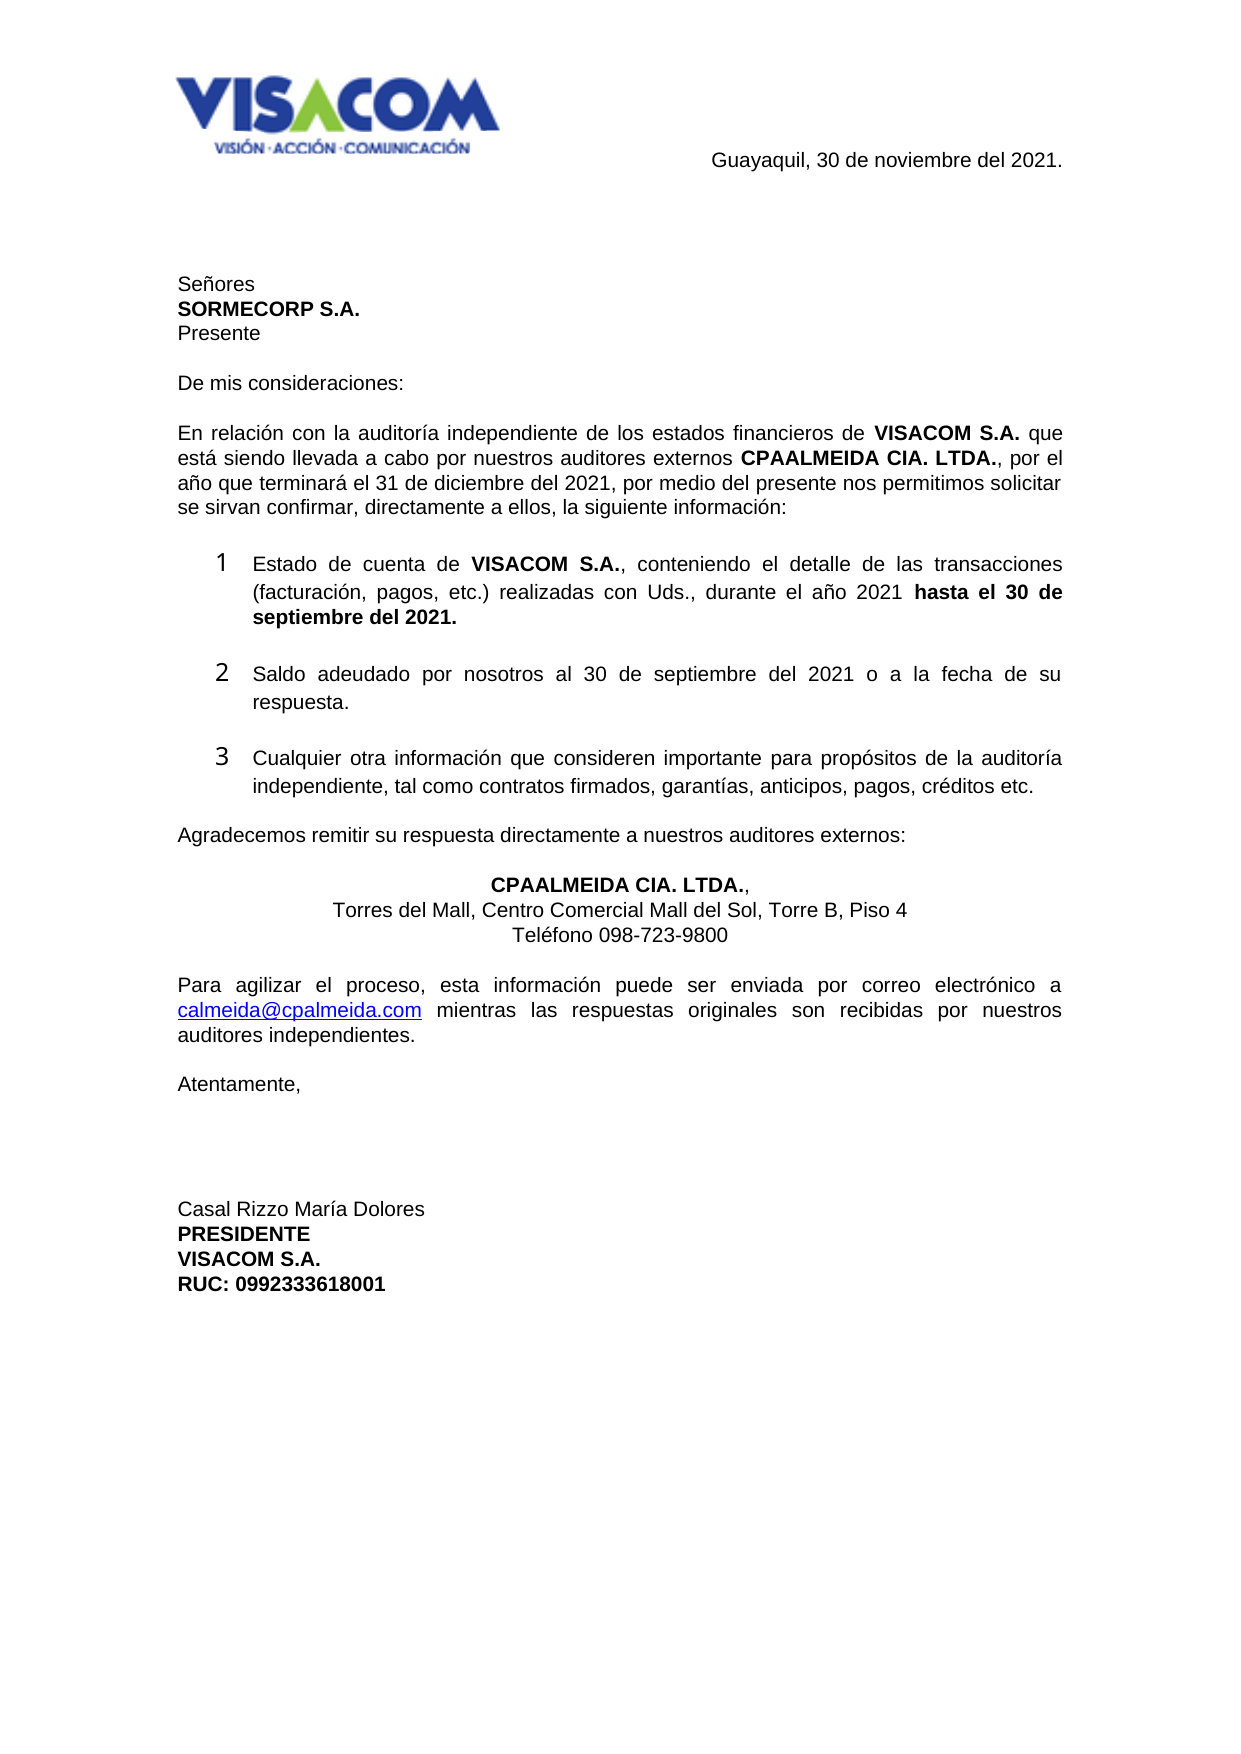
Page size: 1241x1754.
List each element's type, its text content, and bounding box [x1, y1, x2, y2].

text Torres del Mall, Centro Comercial Mall del Sol, Torre B, Piso 4 [177, 898, 1063, 922]
list Saldo adeudado por nosotros al 30 de septiembre del 2021 o a la fecha de su respuesta. [215, 655, 1063, 714]
text Guayaquil, 30 de noviembre del 2021. [177, 148, 1063, 172]
text Casal Rizzo María Dolores [177, 1197, 1063, 1221]
text CPAALMEIDA CIA. LTDA., [177, 873, 1063, 897]
text Atentamente, [177, 1072, 1063, 1096]
text RUC: 0992333618001 [177, 1271, 1063, 1295]
text Para agilizar el proceso, esta información puede ser enviada por correo electrónico a calmeida@cpalmeida.com mientras las respuestas originales son recibidas por nuestros auditores independientes. [177, 973, 1063, 1046]
text SORMECORP S.A. [177, 297, 1063, 321]
text En relación con la auditoría independiente de los estados financieros de VISACOM S.A. que está siendo llevada a cabo por nuestros auditores externos CPAALMEIDA CIA. LTDA., por el año que terminará el 31 de diciembre del 2021, por medio del presente nos permitimos solicitar se sirvan confirmar, directamente a ellos, la siguiente información: [177, 421, 1063, 519]
text De mis consideraciones: [177, 371, 1063, 395]
text VISACOM S.A. [177, 1247, 1063, 1271]
list Cualquier otra información que consideren importante para propósitos de la auditoría independiente, tal como contratos firmados, garantías, anticipos, pagos, créditos etc. [215, 738, 1063, 797]
text Agradecemos remitir su respuesta directamente a nuestros auditores externos: [177, 823, 1063, 847]
text Teléfono 098-723-9800 [177, 923, 1063, 947]
text Presente [177, 321, 1063, 345]
text PRESIDENTE [177, 1222, 1063, 1246]
text Señores [177, 272, 1063, 296]
list Estado de cuenta de VISACOM S.A., conteniendo el detalle de las transacciones (facturación, pagos, etc.) realizadas con Uds., durante el año 2021 hasta el 30 de septiembre del 2021. [215, 545, 1063, 629]
